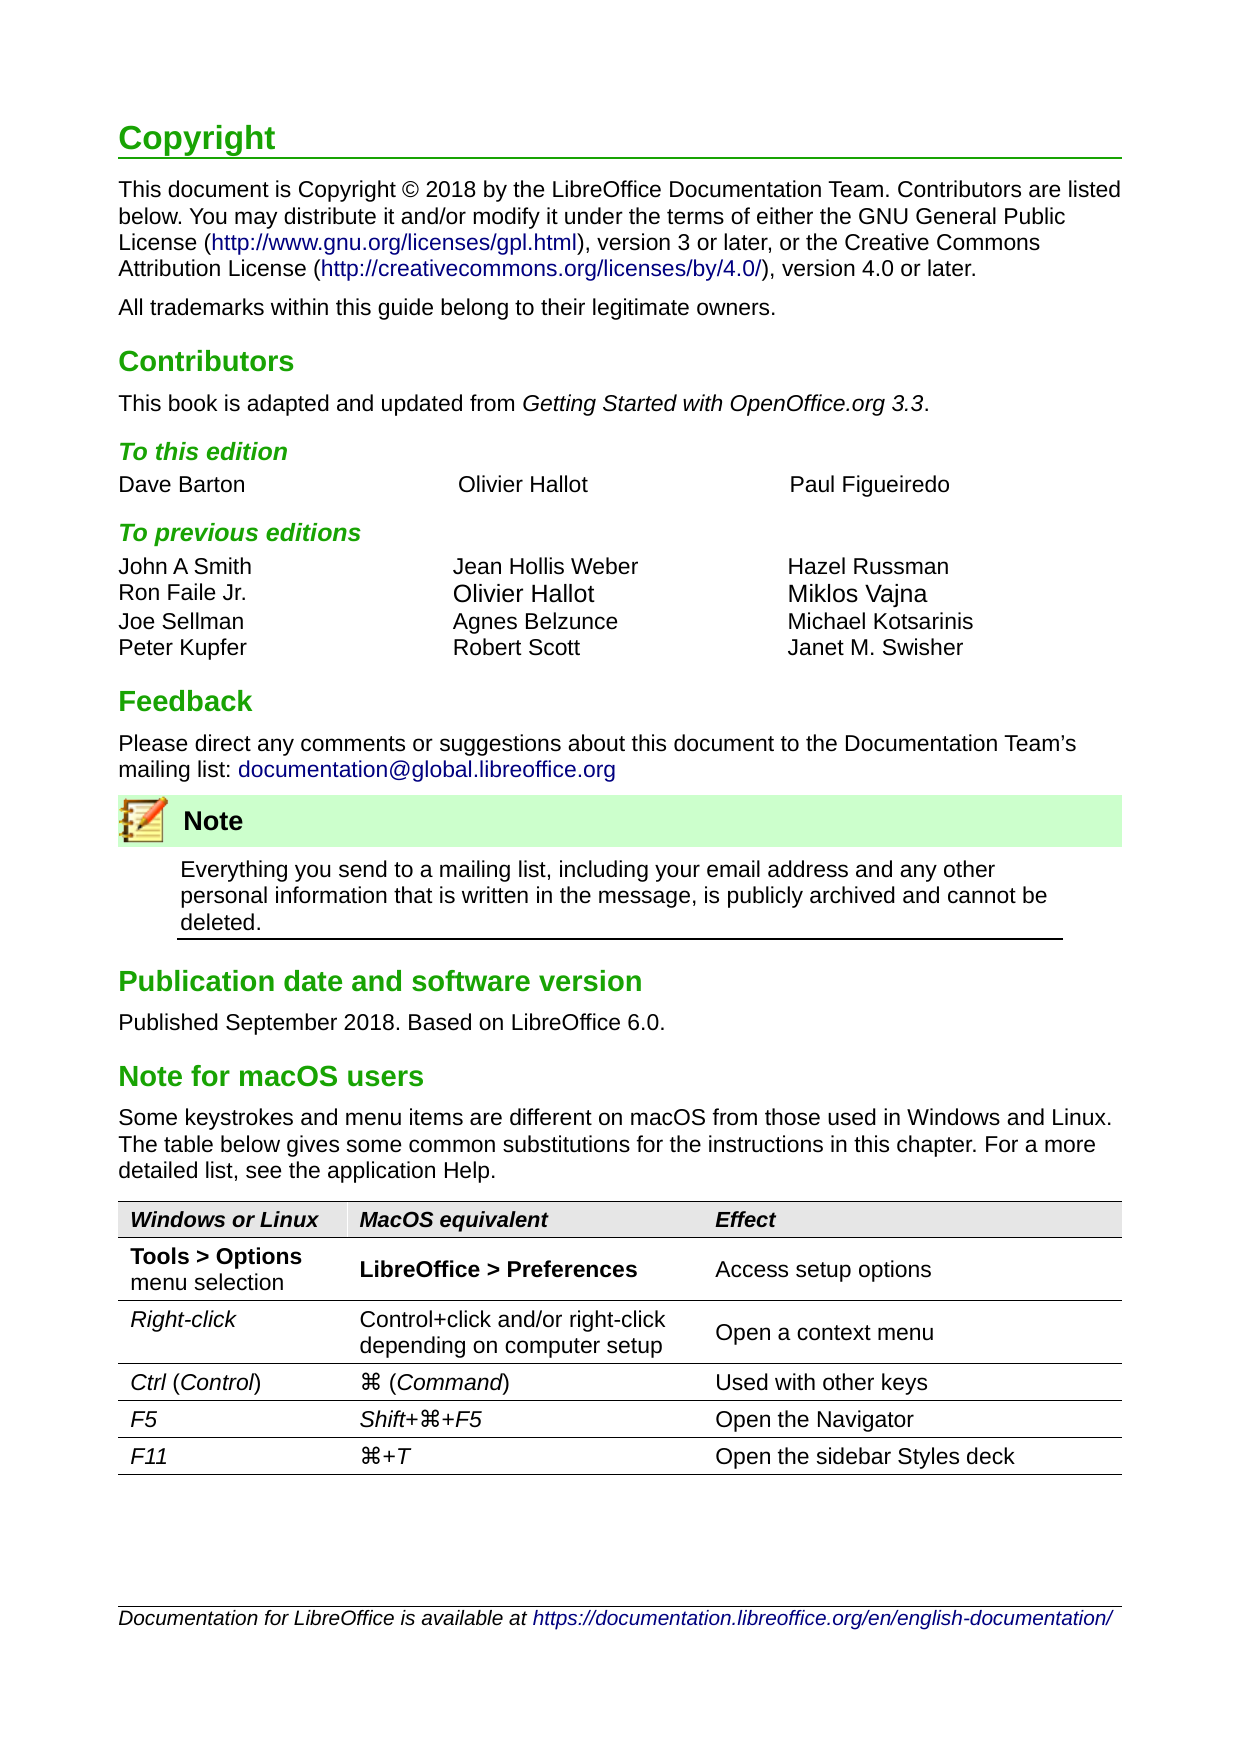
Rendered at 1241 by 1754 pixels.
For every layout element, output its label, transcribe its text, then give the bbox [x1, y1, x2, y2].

text Published September 2018. Based on LibreOffice 6.0. [118, 1009, 1122, 1035]
table_cell Joe Sellman [118, 608, 453, 634]
table_cell LibreOffice > Preferences [348, 1238, 703, 1300]
table_cell ⌘ (Command) [348, 1364, 703, 1400]
table_cell F11 [118, 1438, 347, 1474]
table_cell Open the Navigator [703, 1401, 1122, 1437]
table_header MacOS equivalent [348, 1202, 703, 1237]
subtitle Note for macOS users [118, 1059, 1122, 1093]
table_header Effect [703, 1202, 1122, 1237]
subtitle Copyright [118, 118, 1122, 157]
table_header Dave Barton [118, 471, 458, 498]
table_cell Janet M. Swisher [788, 634, 1122, 661]
table_cell Robert Scott [453, 634, 787, 661]
table_cell Open a context menu [703, 1301, 1122, 1363]
table_header Hazel Russman [788, 553, 1122, 579]
picture [119, 795, 170, 846]
table_cell Miklos Vajna [788, 579, 1122, 608]
table_cell Control+click and/or right-click depending on computer setup [348, 1301, 703, 1363]
table_cell Open the sidebar Styles deck [703, 1438, 1122, 1474]
subtitle Contributors [118, 344, 1122, 378]
table_cell Olivier Hallot [453, 579, 787, 608]
table_header John A Smith [118, 553, 453, 579]
text Please direct any comments or suggestions about this document to the Documentation Team’s mailing list: documentation@global.libreoffice.org [118, 730, 1122, 782]
table_header Windows or Linux [118, 1202, 347, 1237]
table_cell Tools > Options menu selection [118, 1238, 347, 1300]
table_cell Right-click [118, 1301, 347, 1363]
table_cell Shift+⌘+F5 [348, 1401, 703, 1437]
text This book is adapted and updated from Getting Started with OpenOffice.org 3.3. [118, 389, 1122, 416]
table_cell Ron Faile Jr. [118, 579, 453, 608]
text This document is Copyright © 2018 by the LibreOffice Documentation Team. Contributors are listed below. You may distribute it and/or modify it under the terms of either the GNU General Public License (http://www.gnu.org/licenses/gpl.html), version 3 or later, or the Creative Commons Attribution License (http://creativecommons.org/licenses/by/4.0/), version 4.0 or later. [118, 176, 1122, 282]
table_header Olivier Hallot [458, 471, 789, 498]
table_header Paul Figueiredo [789, 471, 1122, 498]
subtitle To previous editions [118, 518, 1122, 547]
text All trademarks within this guide belong to their legitimate owners. [118, 294, 1122, 321]
subtitle Note [118, 795, 1122, 847]
table_cell Peter Kupfer [118, 634, 453, 661]
table_cell F5 [118, 1401, 347, 1437]
text Everything you send to a mailing list, including your email address and any other personal information that is written in the message, is publicly archived and cannot be deleted. [177, 853, 1063, 938]
table_header Jean Hollis Weber [453, 553, 787, 579]
subtitle Publication date and software version [118, 964, 1122, 997]
table_cell ⌘+T [348, 1438, 703, 1474]
table_cell Ctrl (Control) [118, 1364, 347, 1400]
text Some keystrokes and menu items are different on macOS from those used in Windows and Linux. The table below gives some common substitutions for the instructions in this chapter. For a more detailed list, see the application Help. [118, 1104, 1122, 1183]
subtitle To this edition [118, 437, 1122, 465]
table_cell Michael Kotsarinis [788, 608, 1122, 634]
table_cell Agnes Belzunce [453, 608, 787, 634]
subtitle Feedback [118, 684, 1122, 718]
table_cell Used with other keys [703, 1364, 1122, 1400]
table_cell Access setup options [703, 1238, 1122, 1300]
